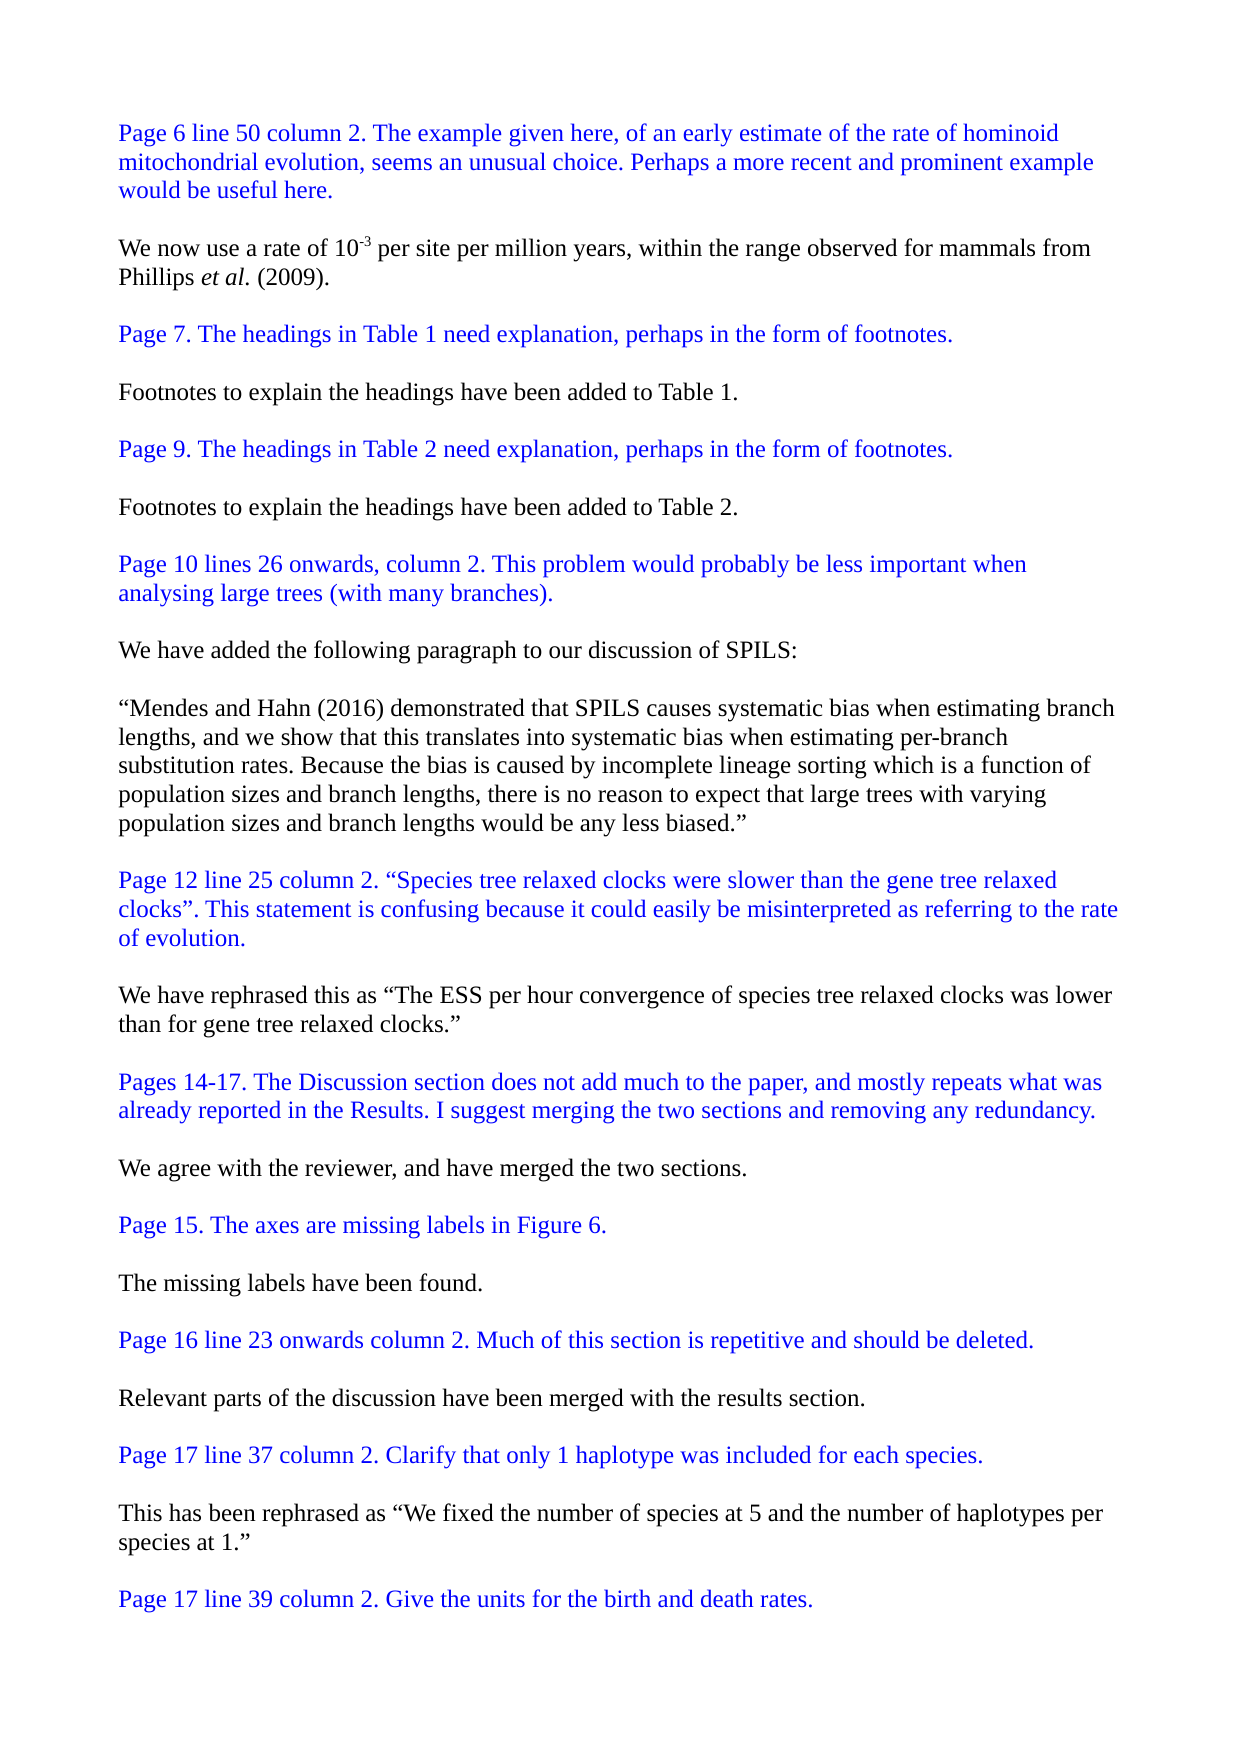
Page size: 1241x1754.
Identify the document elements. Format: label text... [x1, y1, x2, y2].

text Page 16 line 23 onwards column 2. Much of this section is repetitive and should be deleted. [118, 1326, 1122, 1354]
text Footnotes to explain the headings have been added to Table 1. [118, 377, 1122, 406]
text “Mendes and Hahn (2016) demonstrated that SPILS causes systematic bias when estimating branch lengths, and we show that this translates into systematic bias when estimating per-branch substitution rates. Because the bias is caused by incomplete lineage sorting which is a function of population sizes and branch lengths, there is no reason to expect that large trees with varying population sizes and branch lengths would be any less biased.” [118, 693, 1122, 837]
text We agree with the reviewer, and have merged the two sections. [118, 1153, 1122, 1182]
text Page 12 line 25 column 2. “Species tree relaxed clocks were slower than the gene tree relaxed clocks”. This statement is confusing because it could easily be misinterpreted as referring to the rate of evolution. [118, 866, 1122, 952]
text We have added the following paragraph to our discussion of SPILS: [118, 636, 1122, 664]
text Page 17 line 37 column 2. Clarify that only 1 haplotype was included for each species. [118, 1441, 1122, 1469]
text Page 6 line 50 column 2. The example given here, of an early estimate of the rate of hominoid mitochondrial evolution, seems an unusual choice. Perhaps a more recent and prominent example would be useful here. [118, 118, 1122, 204]
text Pages 14-17. The Discussion section does not add much to the paper, and mostly repeats what was already reported in the Results. I suggest merging the two sections and removing any redundancy. [118, 1067, 1122, 1124]
text This has been rephrased as “We fixed the number of species at 5 and the number of haplotypes per species at 1.” [118, 1498, 1122, 1556]
text Page 7. The headings in Table 1 need explanation, perhaps in the form of footnotes. [118, 319, 1122, 348]
text Page 17 line 39 column 2. Give the units for the birth and death rates. [118, 1584, 1122, 1613]
text We now use a rate of 10-3 per site per million years, within the range observed for mammals from Phillips et al. (2009). [118, 233, 1122, 291]
text Page 10 lines 26 onwards, column 2. This problem would probably be less important when analysing large trees (with many branches). [118, 549, 1122, 607]
text The missing labels have been found. [118, 1268, 1122, 1297]
text We have rephrased this as “The ESS per hour convergence of species tree relaxed clocks was lower than for gene tree relaxed clocks.” [118, 981, 1122, 1038]
text Relevant parts of the discussion have been merged with the results section. [118, 1383, 1122, 1412]
text Footnotes to explain the headings have been added to Table 2. [118, 492, 1122, 521]
text Page 9. The headings in Table 2 need explanation, perhaps in the form of footnotes. [118, 434, 1122, 463]
text Page 15. The axes are missing labels in Figure 6. [118, 1211, 1122, 1239]
